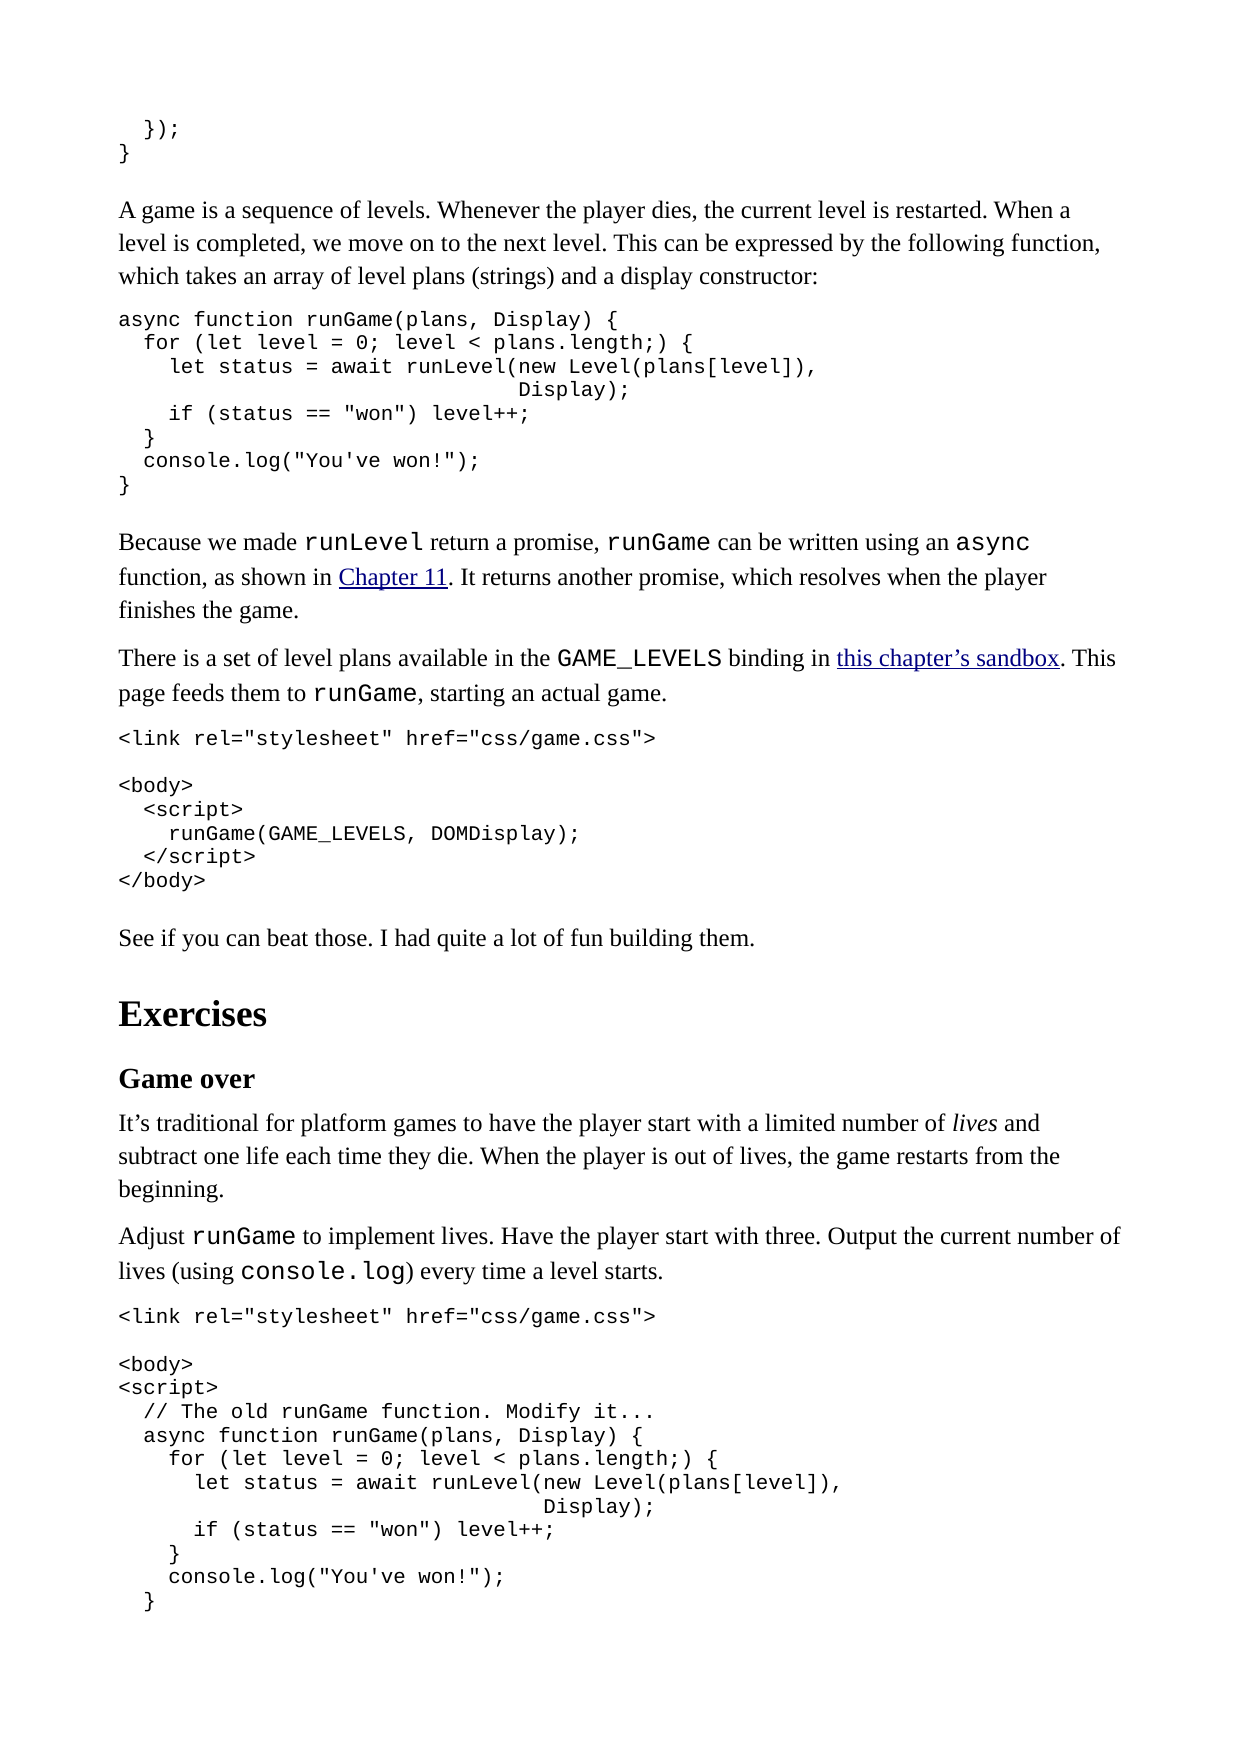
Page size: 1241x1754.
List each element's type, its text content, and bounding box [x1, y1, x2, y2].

text <body> [118, 775, 1122, 799]
text There is a set of level plans available in the GAME_LEVELS binding in this chapter’s sandbox. This page feeds them to runGame, starting an actual game. [118, 643, 1122, 709]
text <script> [118, 799, 1122, 823]
text } [118, 1543, 1122, 1567]
subtitle Exercises [118, 991, 1122, 1034]
text </body> [118, 870, 1122, 893]
text Display); [118, 379, 1122, 403]
text for (let level = 0; level < plans.length;) { [118, 1448, 1122, 1472]
text <link rel="stylesheet" href="css/game.css"> [118, 728, 1122, 752]
text if (status == "won") level++; [118, 403, 1122, 427]
text <script> [118, 1377, 1122, 1401]
text async function runGame(plans, Display) { [118, 1425, 1122, 1448]
text if (status == "won") level++; [118, 1519, 1122, 1543]
text for (let level = 0; level < plans.length;) { [118, 332, 1122, 356]
text Because we made runLevel return a promise, runGame can be written using an async function, as shown in Chapter 11. It returns another promise, which resolves when the player finishes the game. [118, 527, 1122, 624]
subtitle Game over [118, 1062, 1122, 1095]
text A game is a sequence of levels. Whenever the player dies, the current level is restarted. When a level is completed, we move on to the next level. This can be expressed by the following function, which takes an array of level plans (strings) and a display constructor: [118, 195, 1122, 290]
text Display); [118, 1496, 1122, 1519]
text <body> [118, 1354, 1122, 1377]
text } [118, 1590, 1122, 1614]
text let status = await runLevel(new Level(plans[level]), [118, 356, 1122, 379]
text </script> [118, 846, 1122, 870]
text See if you can beat those. I had quite a lot of fun building them. [118, 923, 1122, 952]
text } [118, 427, 1122, 450]
text It’s traditional for platform games to have the player start with a limited number of lives and subtract one life each time they die. When the player is out of lives, the game restarts from the beginning. [118, 1108, 1122, 1202]
text } [118, 474, 1122, 498]
text async function runGame(plans, Display) { [118, 308, 1122, 332]
text // The old runGame function. Modify it... [118, 1401, 1122, 1425]
text runGame(GAME_LEVELS, DOMDisplay); [118, 823, 1122, 846]
text } [118, 142, 1122, 165]
text console.log("You've won!"); [118, 1567, 1122, 1590]
text }); [118, 118, 1122, 142]
text <link rel="stylesheet" href="css/game.css"> [118, 1306, 1122, 1330]
text Adjust runGame to implement lives. Have the player start with three. Output the current number of lives (using console.log) every time a level starts. [118, 1221, 1122, 1287]
text console.log("You've won!"); [118, 450, 1122, 474]
text let status = await runLevel(new Level(plans[level]), [118, 1472, 1122, 1496]
